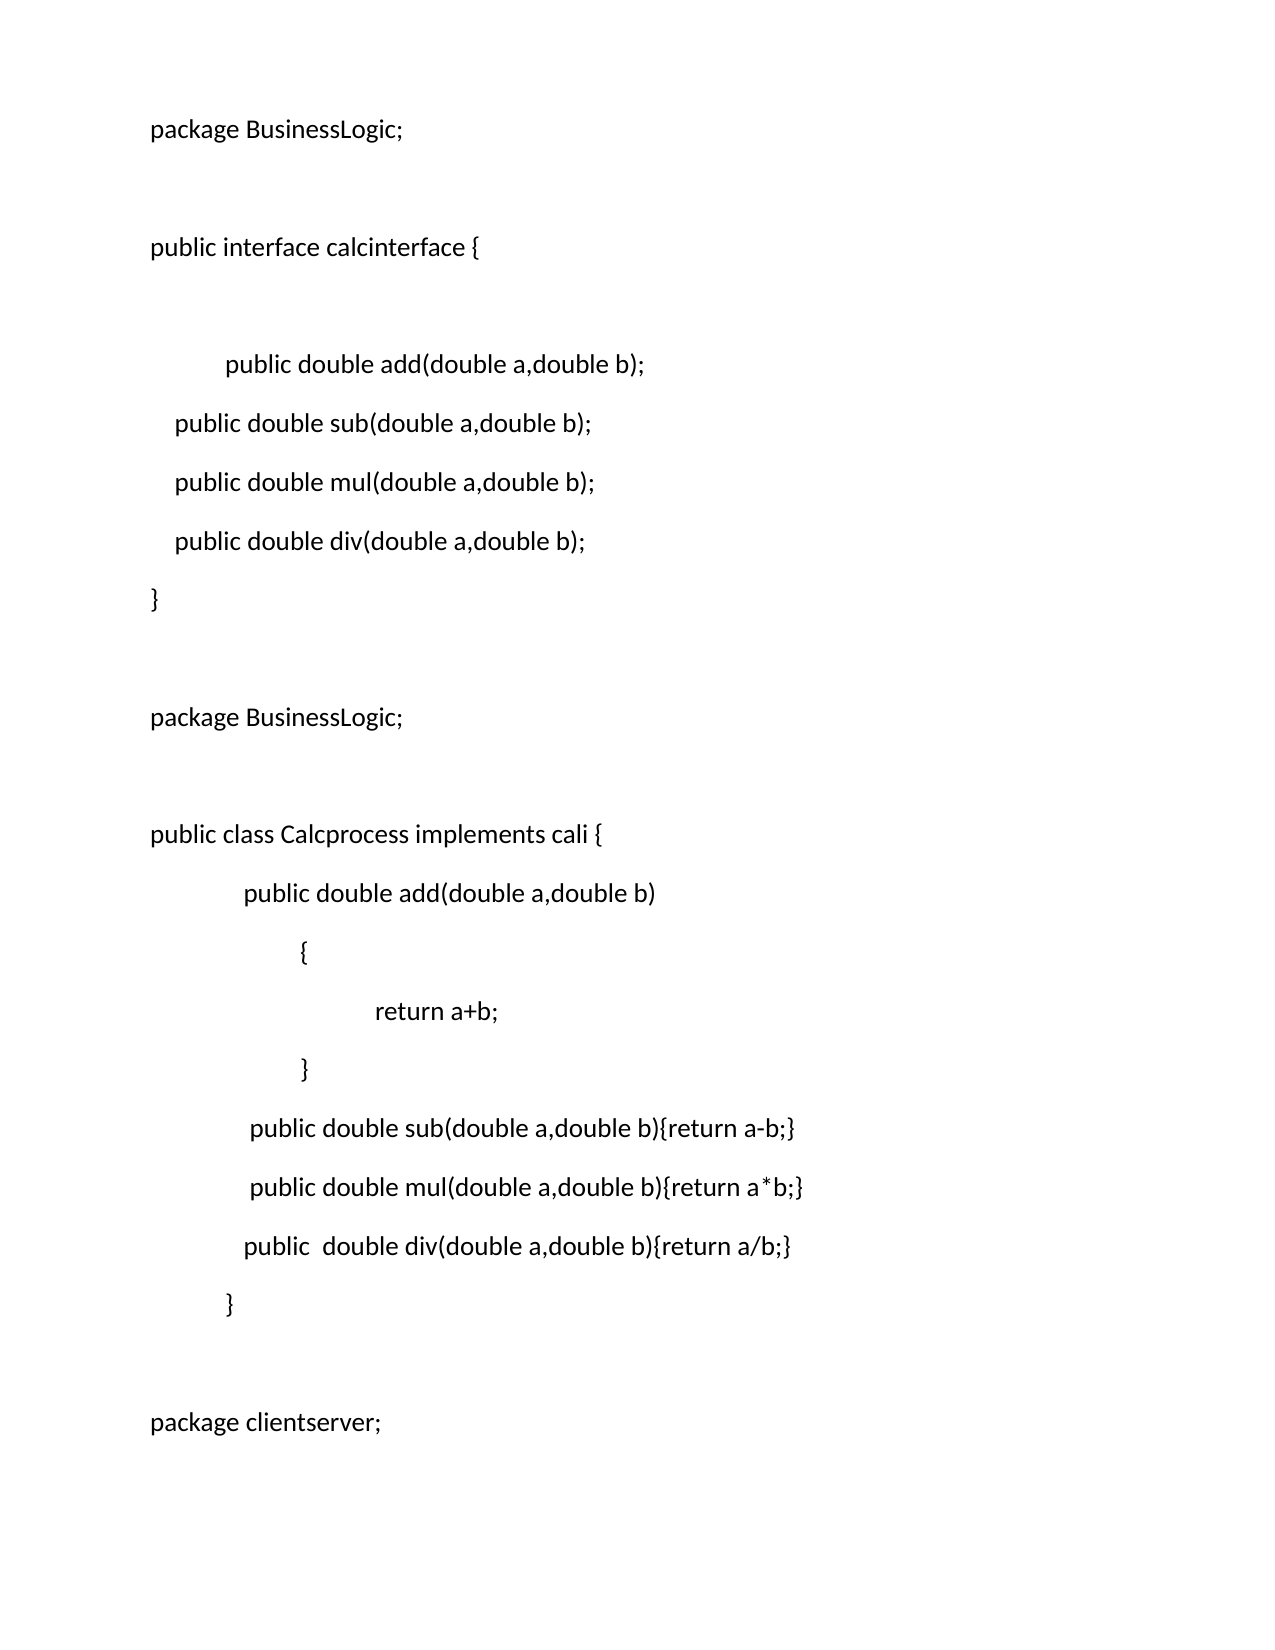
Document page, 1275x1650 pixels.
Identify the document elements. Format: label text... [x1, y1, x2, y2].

text } [150, 1052, 1162, 1086]
text public double sub(double a,double b){return a-b;} [150, 1111, 1162, 1144]
text } [150, 582, 1162, 616]
text public double div(double a,double b){return a/b;} [150, 1229, 1162, 1262]
text return a+b; [150, 994, 1162, 1027]
text package BusinessLogic; [150, 112, 1162, 146]
text } [150, 1287, 1162, 1321]
text public interface calcinterface { [150, 230, 1162, 263]
text public double add(double a,double b) [150, 876, 1162, 909]
text public double mul(double a,double b){return a*b;} [150, 1170, 1162, 1203]
text package clientserver; [150, 1405, 1162, 1438]
text public double mul(double a,double b); [150, 465, 1162, 498]
text { [150, 935, 1162, 968]
text public double sub(double a,double b); [150, 406, 1162, 439]
text public double div(double a,double b); [150, 524, 1162, 557]
text package BusinessLogic; [150, 700, 1162, 733]
text public class Calcprocess implements cali { [150, 817, 1162, 851]
text public double add(double a,double b); [150, 347, 1162, 381]
